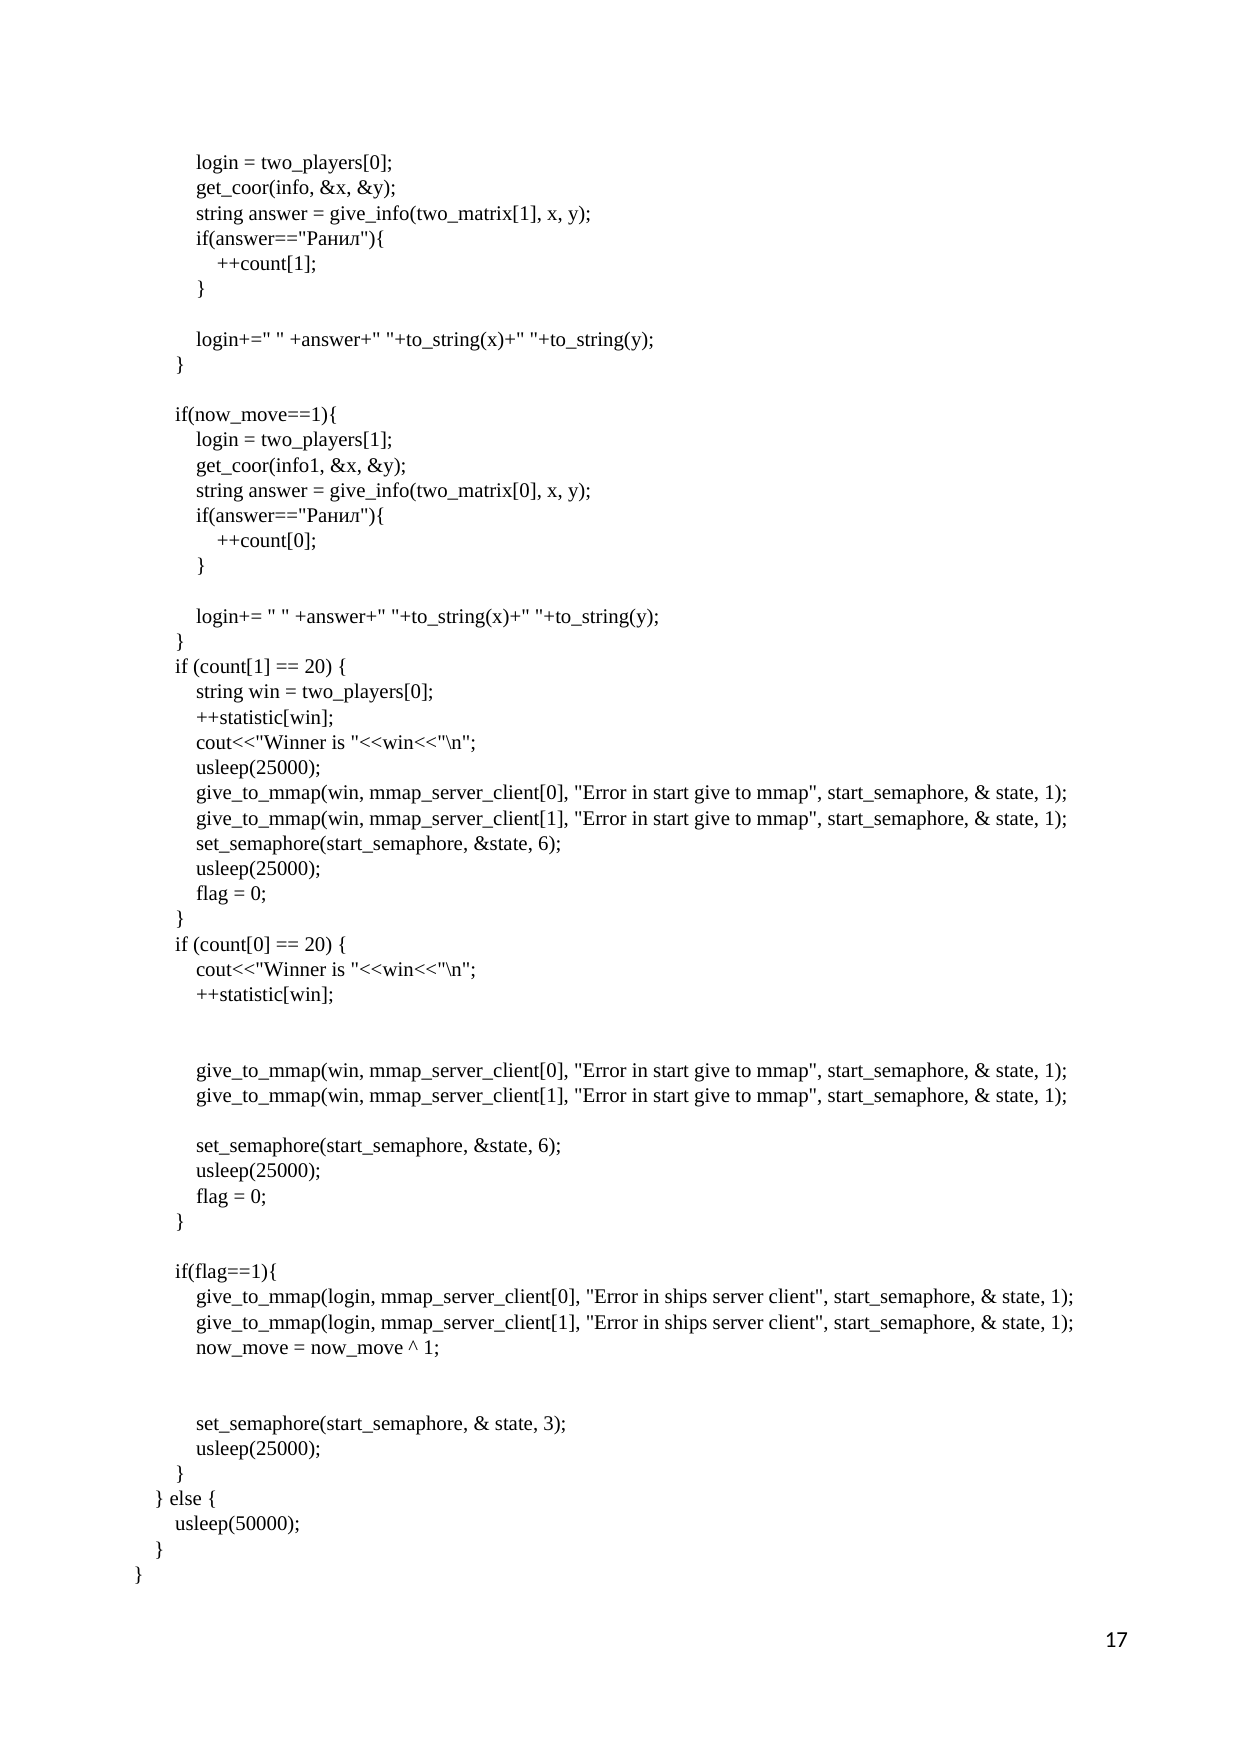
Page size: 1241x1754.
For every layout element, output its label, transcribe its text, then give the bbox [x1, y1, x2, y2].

text cout<<"Winner is "<<win<<"\n"; [112, 957, 1128, 981]
text get_coor(info, &x, &y); [112, 175, 1128, 199]
text } [112, 629, 1128, 653]
text cout<<"Winner is "<<win<<"\n"; [112, 730, 1128, 754]
text set_semaphore(start_semaphore, &state, 6); [112, 831, 1128, 855]
text login+= " " +answer+" "+to_string(x)+" "+to_string(y); [112, 604, 1128, 628]
text give_to_mmap(win, mmap_server_client[0], "Error in start give to mmap", start_semaphore, & state, 1); [112, 780, 1128, 804]
text give_to_mmap(win, mmap_server_client[1], "Error in start give to mmap", start_semaphore, & state, 1); [112, 1083, 1128, 1107]
text string answer = give_info(two_matrix[0], x, y); [112, 478, 1128, 502]
text usleep(25000); [112, 1158, 1128, 1182]
text if (count[1] == 20) { [112, 654, 1128, 678]
text now_move = now_move ^ 1; [112, 1335, 1128, 1359]
text ++statistic[win]; [112, 982, 1128, 1006]
text } else { [112, 1486, 1128, 1510]
text give_to_mmap(win, mmap_server_client[0], "Error in start give to mmap", start_semaphore, & state, 1); [112, 1057, 1128, 1082]
text login = two_players[0]; [112, 150, 1128, 174]
text } [112, 352, 1128, 376]
text if(answer=="Ранил"){ [112, 226, 1128, 250]
text get_coor(info1, &x, &y); [112, 452, 1128, 477]
text flag = 0; [112, 1183, 1128, 1208]
text if (count[0] == 20) { [112, 931, 1128, 956]
text login+=" " +answer+" "+to_string(x)+" "+to_string(y); [112, 326, 1128, 351]
text give_to_mmap(login, mmap_server_client[0], "Error in ships server client", start_semaphore, & state, 1); [112, 1284, 1128, 1308]
text string answer = give_info(two_matrix[1], x, y); [112, 200, 1128, 224]
text give_to_mmap(login, mmap_server_client[1], "Error in ships server client", start_semaphore, & state, 1); [112, 1309, 1128, 1334]
text string win = two_players[0]; [112, 679, 1128, 703]
text login = two_players[1]; [112, 427, 1128, 451]
text set_semaphore(start_semaphore, &state, 6); [112, 1133, 1128, 1157]
text if(now_move==1){ [112, 402, 1128, 426]
text give_to_mmap(win, mmap_server_client[1], "Error in start give to mmap", start_semaphore, & state, 1); [112, 805, 1128, 829]
text } [112, 1536, 1128, 1561]
text } [112, 276, 1128, 300]
text ++statistic[win]; [112, 704, 1128, 729]
text if(flag==1){ [112, 1259, 1128, 1283]
text } [112, 1461, 1128, 1485]
text set_semaphore(start_semaphore, & state, 3); [112, 1410, 1128, 1434]
text usleep(25000); [112, 1436, 1128, 1460]
text } [112, 1562, 1128, 1586]
text usleep(25000); [112, 856, 1128, 880]
text usleep(50000); [112, 1511, 1128, 1535]
text flag = 0; [112, 881, 1128, 905]
text ++count[1]; [112, 251, 1128, 275]
text } [112, 553, 1128, 577]
text } [112, 1209, 1128, 1233]
text ++count[0]; [112, 528, 1128, 552]
text if(answer=="Ранил"){ [112, 503, 1128, 527]
text usleep(25000); [112, 755, 1128, 779]
text } [112, 906, 1128, 930]
